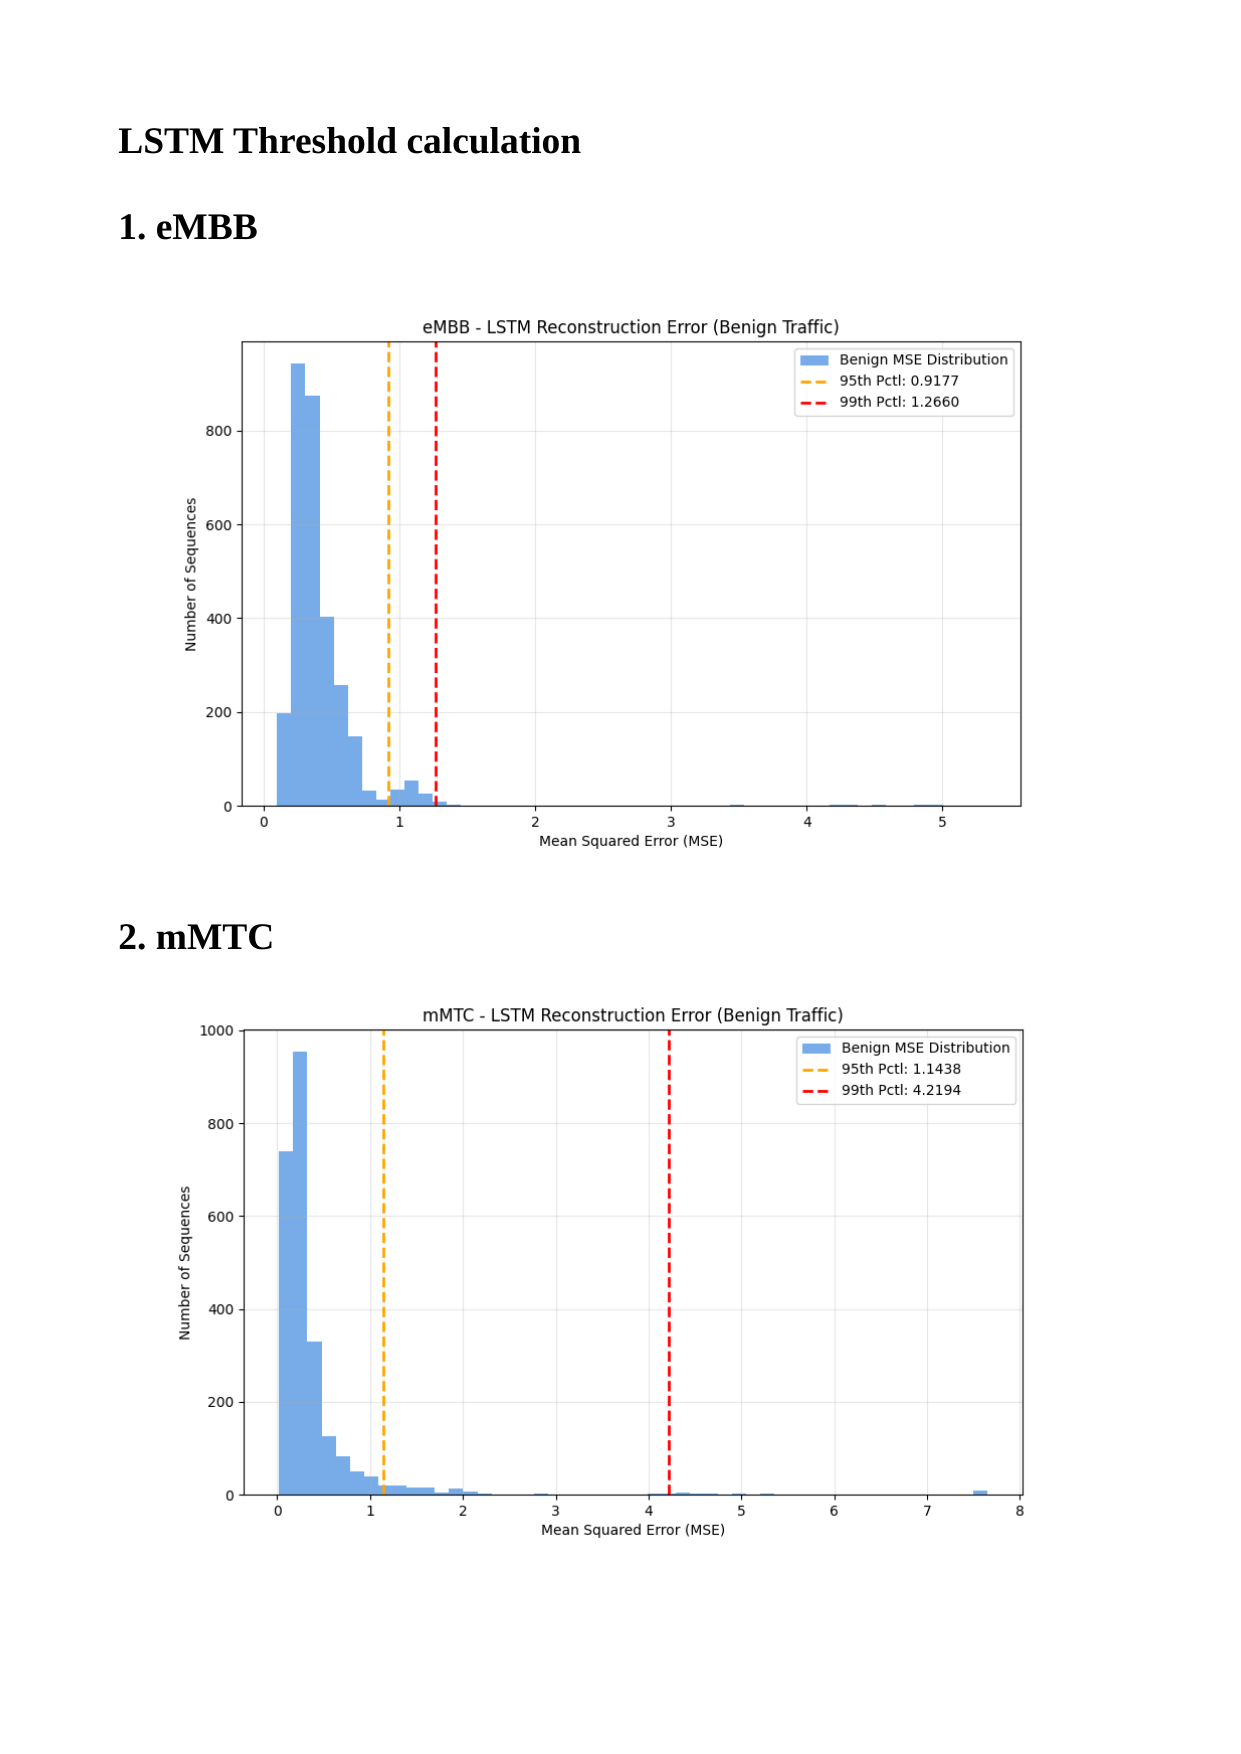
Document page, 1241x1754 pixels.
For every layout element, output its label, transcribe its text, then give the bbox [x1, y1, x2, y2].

text 2. mMTC [118, 915, 1122, 957]
text LSTM Threshold calculation [118, 118, 1122, 161]
text 1. eMBB [118, 204, 1122, 247]
picture [118, 957, 1123, 1561]
picture [116, 269, 1121, 872]
